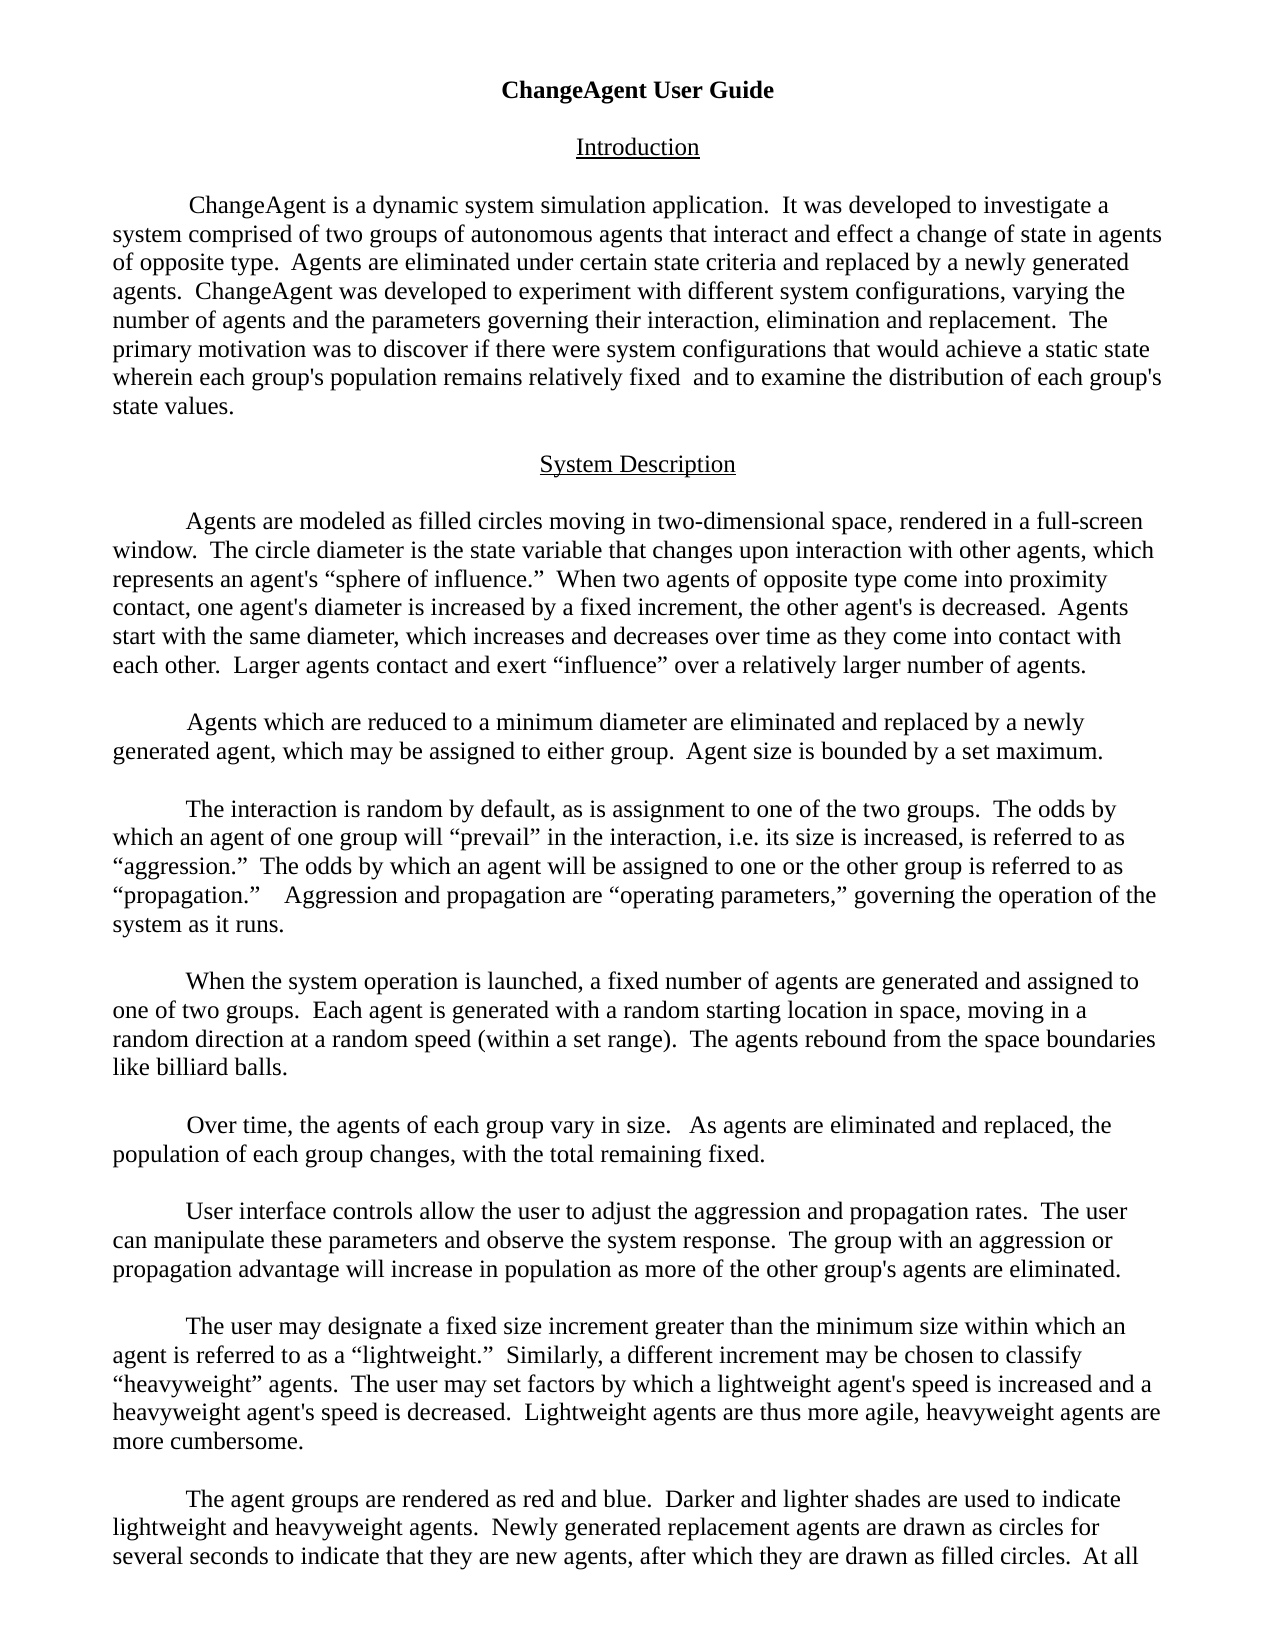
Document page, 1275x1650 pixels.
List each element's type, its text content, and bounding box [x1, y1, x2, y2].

text Introduction [112, 132, 1162, 161]
text ChangeAgent is a dynamic system simulation application. It was developed to investigate a system comprised of two groups of autonomous agents that interact and effect a change of state in agents of opposite type. Agents are eliminated under certain state criteria and replaced by a newly generated agents. ChangeAgent was developed to experiment with different system configurations, varying the number of agents and the parameters governing their interaction, elimination and replacement. The primary motivation was to discover if there were system configurations that would achieve a static state wherein each group's population remains relatively fixed and to examine the distribution of each group's state values. [112, 190, 1162, 420]
text System Description [112, 449, 1162, 477]
text The agent groups are rendered as red and blue. Darker and lighter shades are used to indicate lightweight and heavyweight agents. Newly generated replacement agents are drawn as circles for several seconds to indicate that they are new agents, after which they are drawn as filled circles. At all [112, 1484, 1162, 1570]
text User interface controls allow the user to adjust the aggression and propagation rates. The user can manipulate these parameters and observe the system response. The group with an aggression or propagation advantage will increase in population as more of the other group's agents are eliminated. [112, 1196, 1162, 1282]
text ChangeAgent User Guide [112, 75, 1162, 104]
text When the system operation is launched, a fixed number of agents are generated and assigned to one of two groups. Each agent is generated with a random starting location in space, moving in a random direction at a random speed (within a set range). The agents rebound from the space boundaries like billiard balls. [112, 966, 1162, 1081]
text Over time, the agents of each group vary in size. As agents are eliminated and replaced, the population of each group changes, with the total remaining fixed. [112, 1110, 1162, 1167]
text The interaction is random by default, as is assignment to one of the two groups. The odds by which an agent of one group will “prevail” in the interaction, i.e. its size is increased, is referred to as “aggression.” The odds by which an agent will be assigned to one or the other group is referred to as “propagation.” Aggression and propagation are “operating parameters,” governing the operation of the system as it runs. [112, 794, 1162, 937]
text Agents which are reduced to a minimum diameter are eliminated and replaced by a newly generated agent, which may be assigned to either group. Agent size is bounded by a set maximum. [112, 707, 1162, 765]
text Agents are modeled as filled circles moving in two-dimensional space, rendered in a full-screen window. The circle diameter is the state variable that changes upon interaction with other agents, which represents an agent's “sphere of influence.” When two agents of opposite type come into proximity contact, one agent's diameter is increased by a fixed increment, the other agent's is decreased. Agents start with the same diameter, which increases and decreases over time as they come into contact with each other. Larger agents contact and exert “influence” over a relatively larger number of agents. [112, 506, 1162, 679]
text The user may designate a fixed size increment greater than the minimum size within which an agent is referred to as a “lightweight.” Similarly, a different increment may be chosen to classify “heavyweight” agents. The user may set factors by which a lightweight agent's speed is increased and a heavyweight agent's speed is decreased. Lightweight agents are thus more agile, heavyweight agents are more cumbersome. [112, 1311, 1162, 1455]
